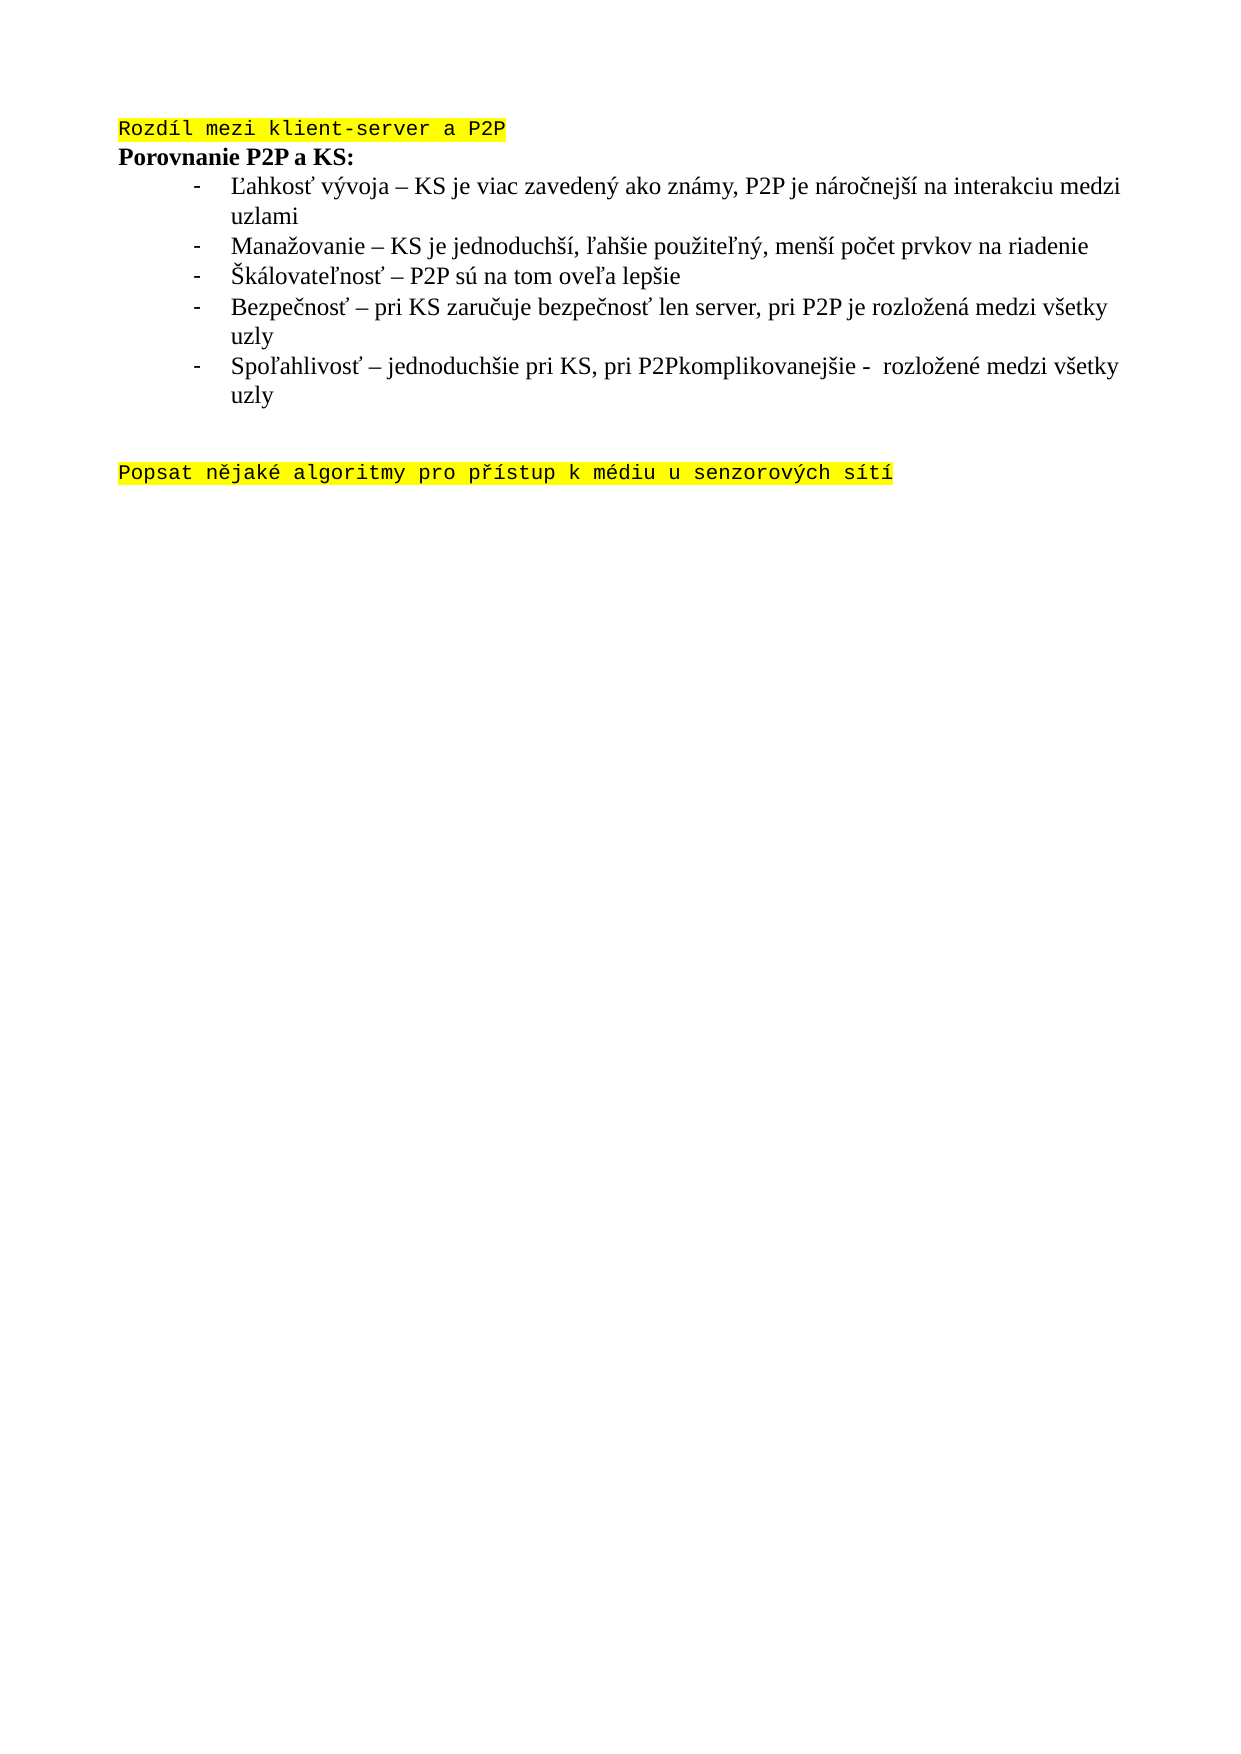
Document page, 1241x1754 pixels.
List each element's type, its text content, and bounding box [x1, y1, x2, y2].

list Škálovateľnosť – P2P sú na tom oveľa lepšie [193, 260, 1122, 291]
text Porovnanie P2P a KS: [118, 142, 1122, 171]
list Spoľahlivosť – jednoduchšie pri KS, pri P2Pkomplikovanejšie - rozložené medzi všetky uzly [193, 350, 1122, 409]
list Ľahkosť vývoja – KS je viac zavedený ako známy, P2P je náročnejší na interakciu medzi uzlami [193, 171, 1122, 230]
text Popsat nějaké algoritmy pro přístup k médiu u senzorových sítí [118, 462, 1122, 485]
list Manažovanie – KS je jednoduchší, ľahšie použiteľný, menší počet prvkov na riadenie [193, 230, 1122, 260]
list Bezpečnosť – pri KS zaručuje bezpečnosť len server, pri P2P je rozložená medzi všetky uzly [193, 291, 1122, 350]
text Rozdíl mezi klient-server a P2P [118, 118, 1122, 142]
